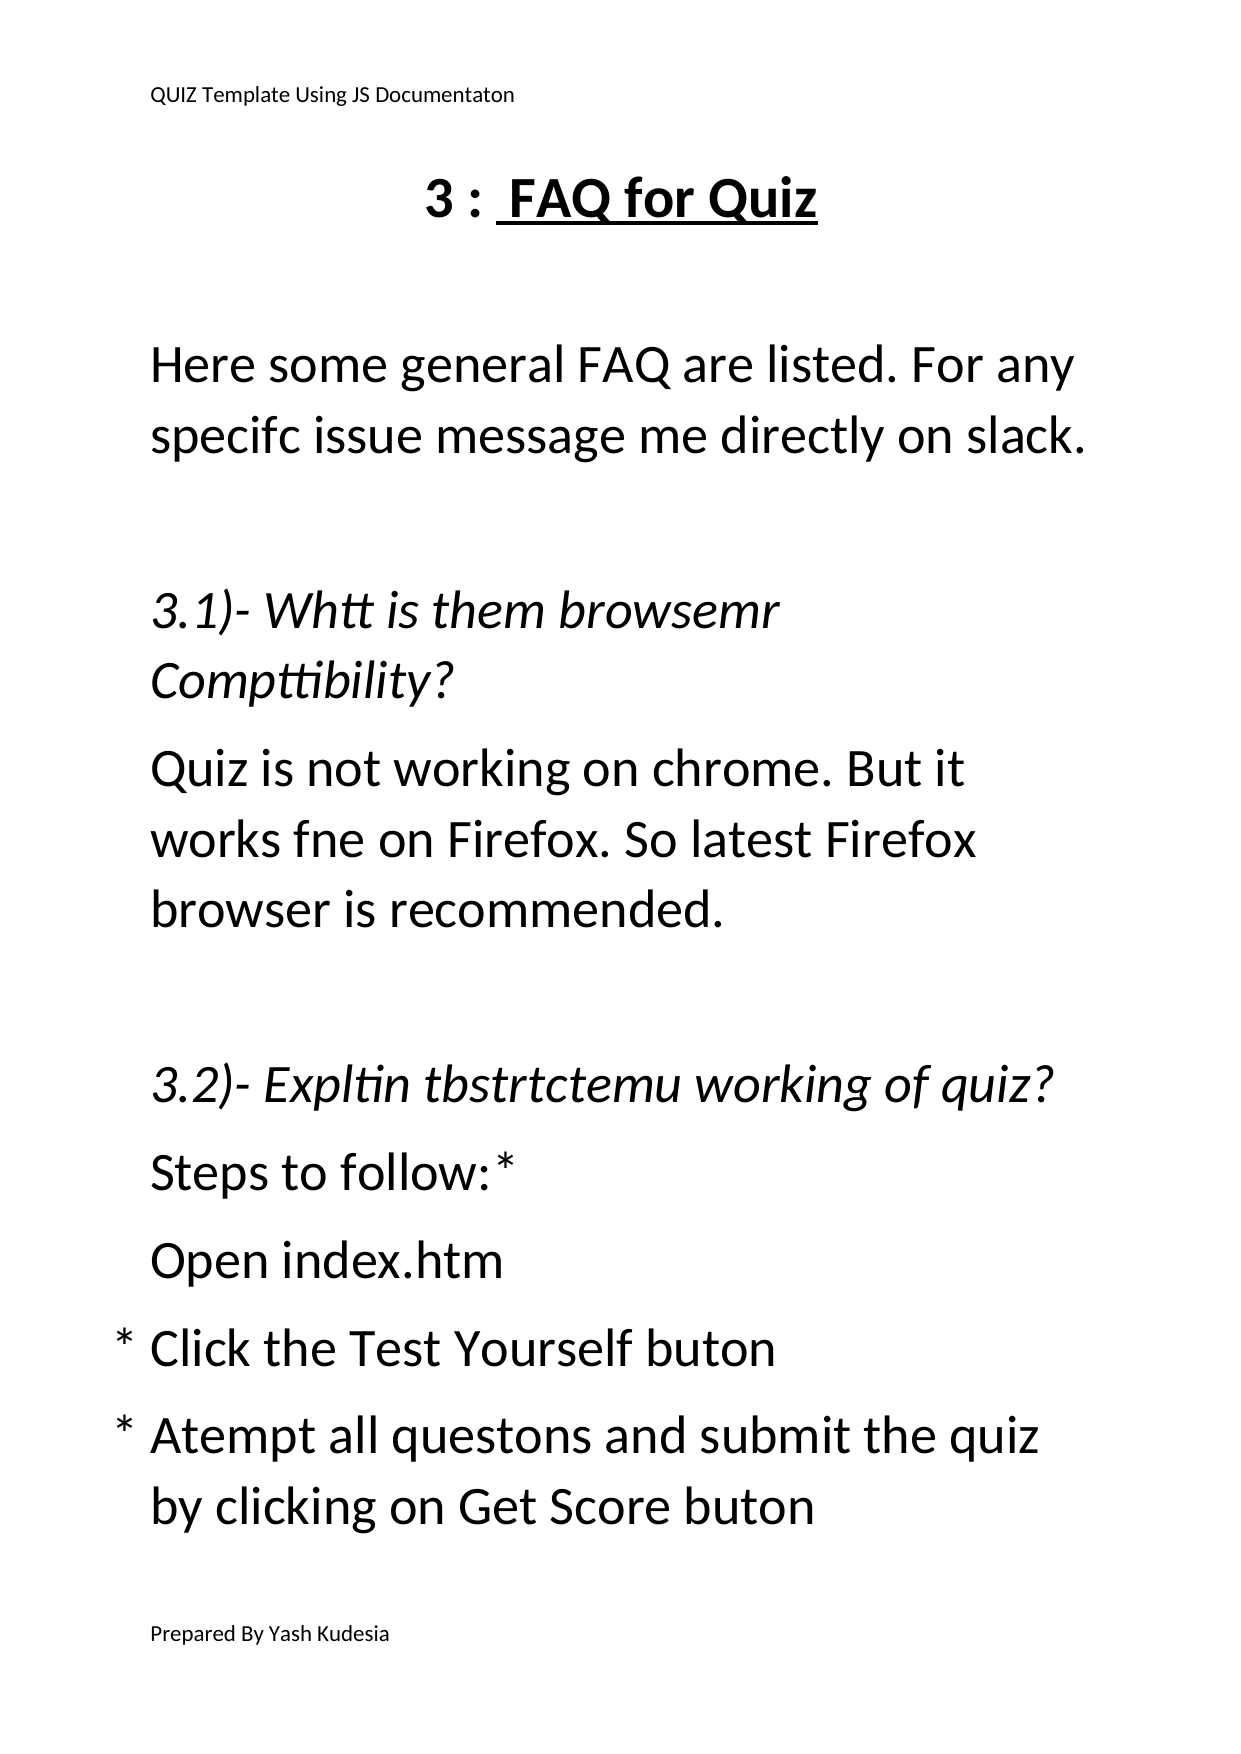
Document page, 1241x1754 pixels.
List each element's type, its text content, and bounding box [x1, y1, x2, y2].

list Click the Test Yourself buton [111, 1313, 1091, 1379]
text 3.1)- Whtt is them browsemr Compttibility? [150, 576, 1091, 712]
text Quiz is not working on chrome. But it works fne on Firefox. So latest Firefox browser is recommended. [150, 734, 1091, 941]
text Steps to follow:* Open index.htm [150, 1138, 544, 1292]
subtitle 3 : FAQ for Quiz [151, 160, 1090, 232]
text Here some general FAQ are listed. For any specifc issue message me directly on slack. [150, 330, 1091, 467]
list Atempt all questons and submit the quiz by clicking on Get Score buton [111, 1401, 1091, 1538]
text 3.2)- Expltin tbstrtctemu working of quiz? [150, 1050, 1091, 1116]
